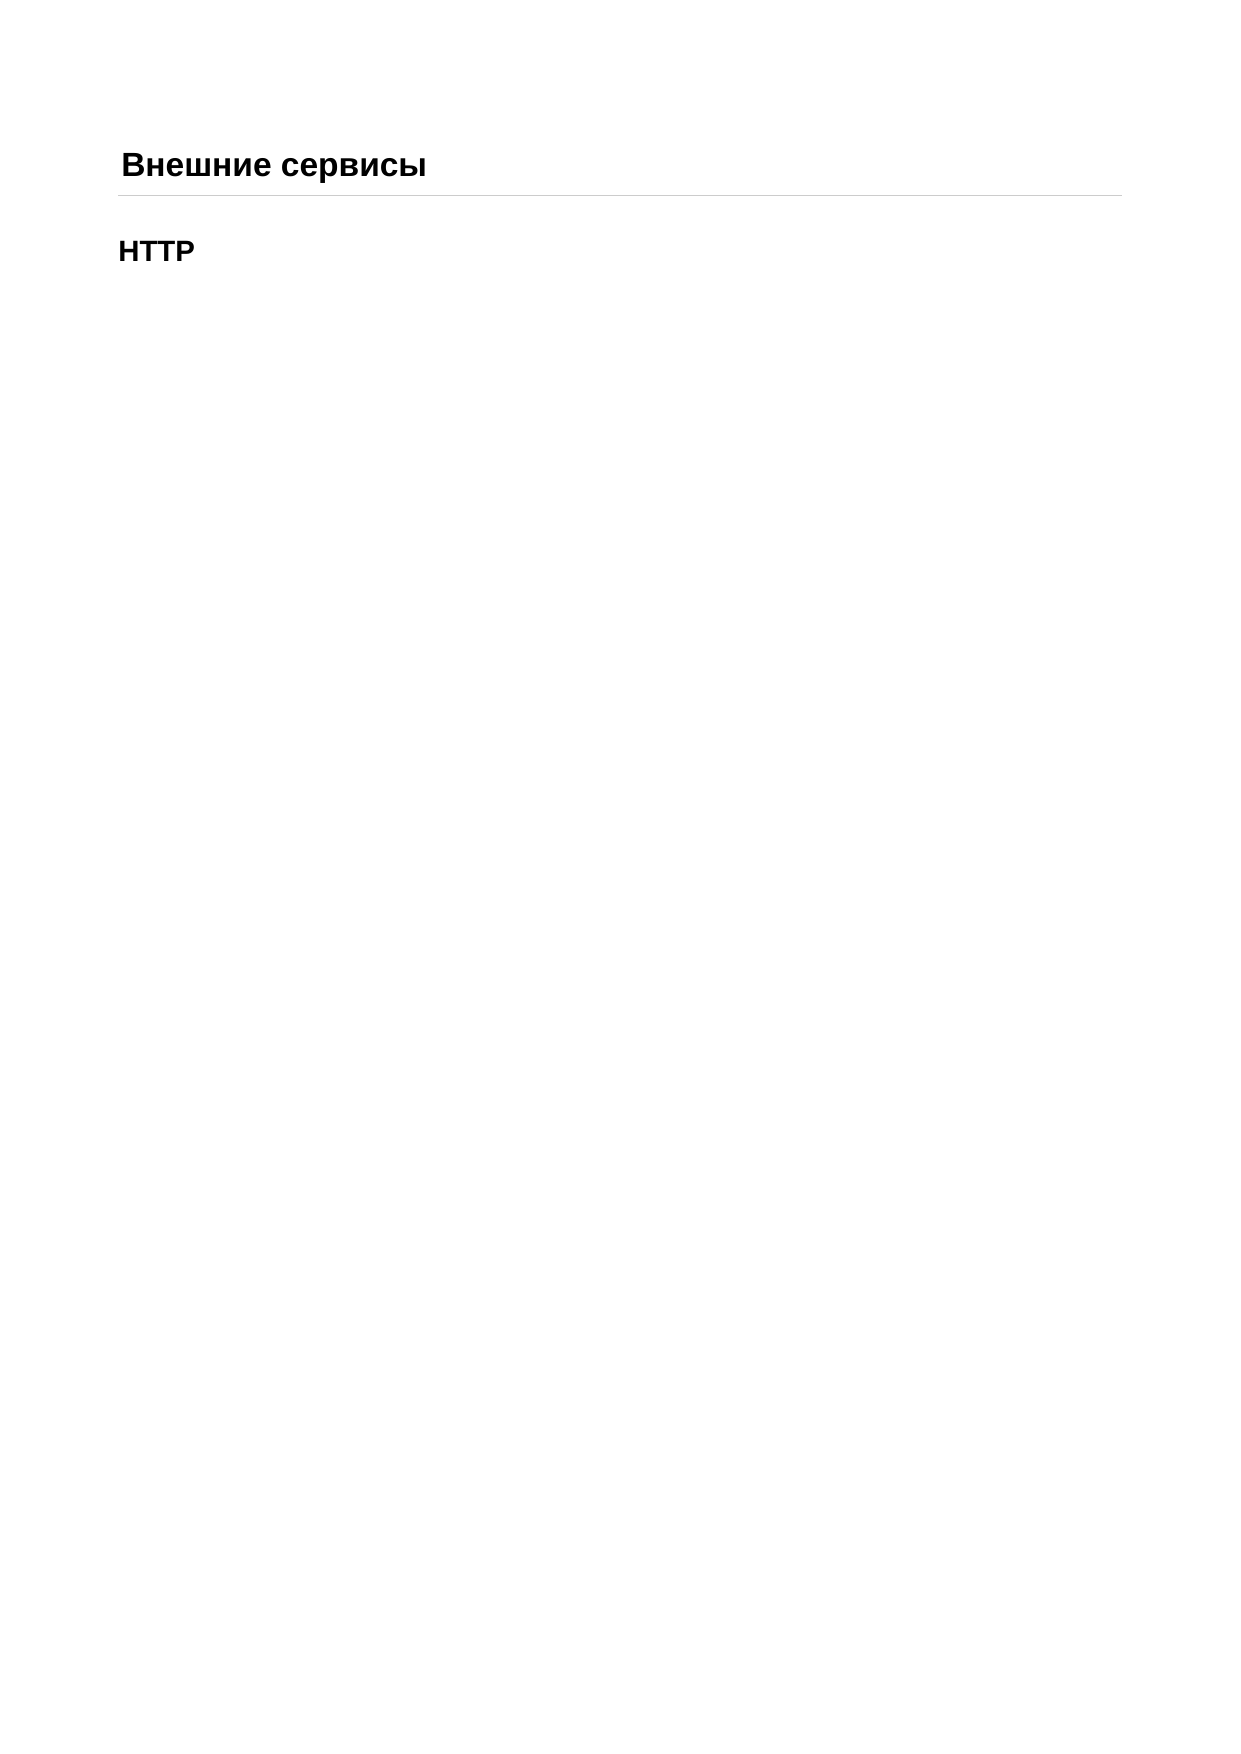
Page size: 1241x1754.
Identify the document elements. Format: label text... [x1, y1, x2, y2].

subtitle HTTP [118, 233, 1122, 267]
subtitle Внешние сервисы [118, 142, 1122, 195]
